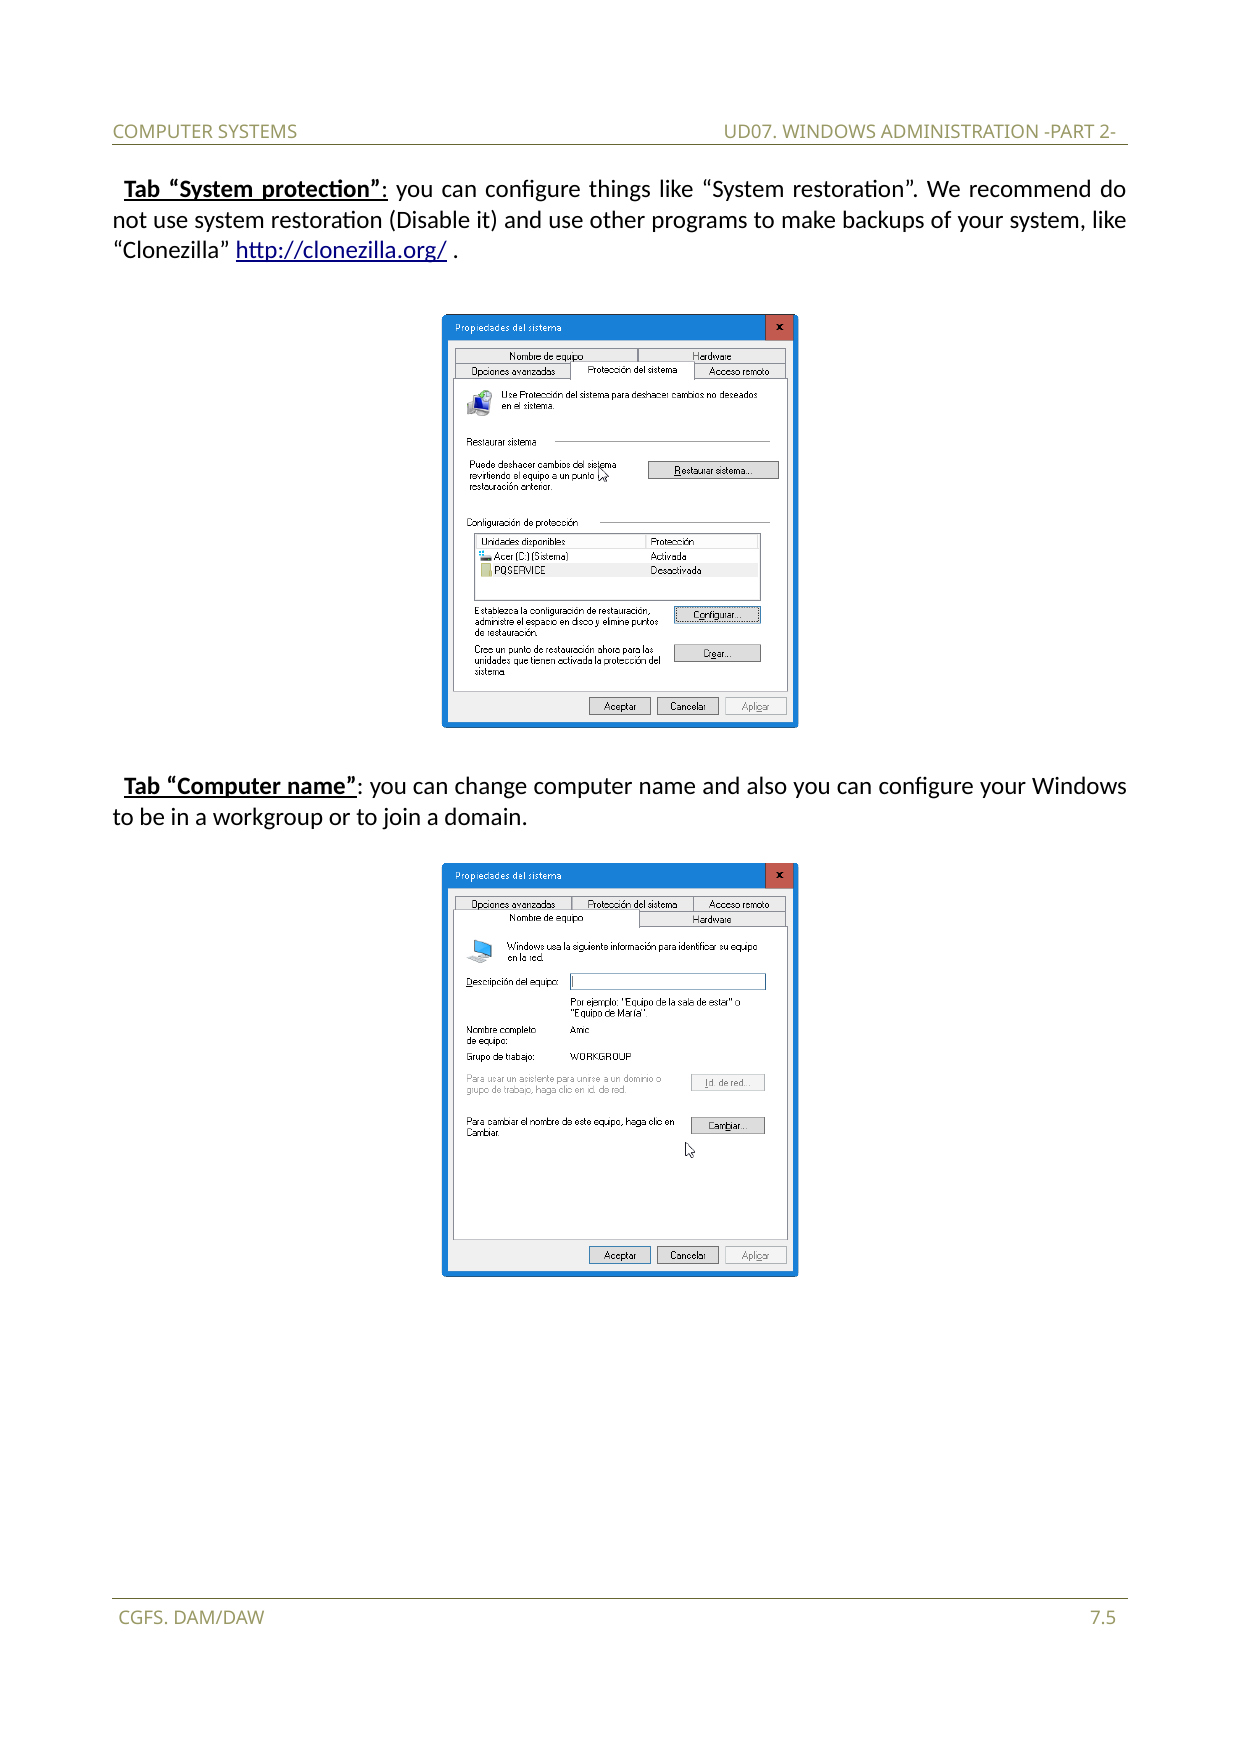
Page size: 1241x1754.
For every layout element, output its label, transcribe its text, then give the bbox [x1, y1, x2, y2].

text Tab “System protection”: you can configure things like “System restoration”. We recommend do not use system restoration (Disable it) and use other programs to make backups of your system, like “Clonezilla” http://clonezilla.org/ . [112, 173, 1128, 265]
picture [441, 863, 799, 1277]
picture [441, 314, 799, 728]
text Tab “Computer name”: you can change computer name and also you can configure your Windows to be in a workgroup or to join a domain. [112, 771, 1128, 832]
